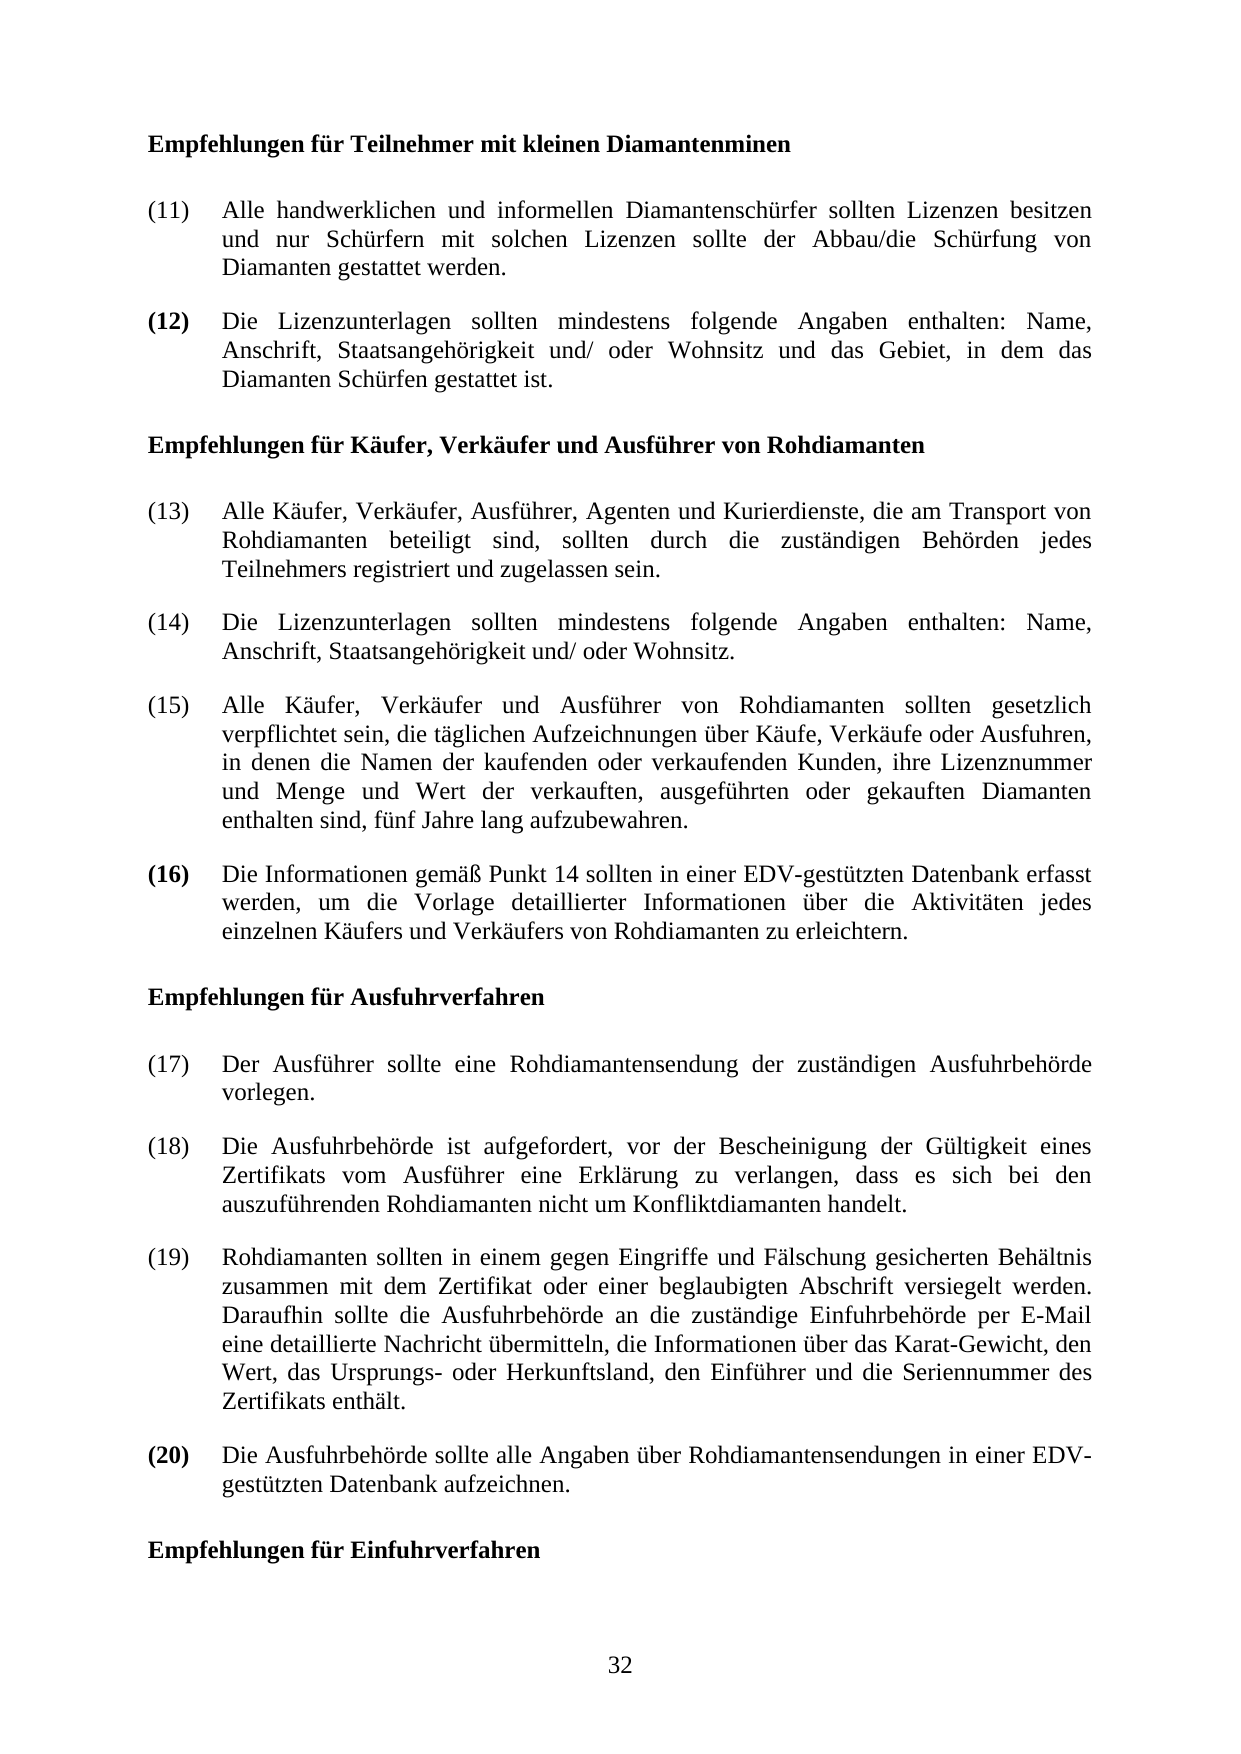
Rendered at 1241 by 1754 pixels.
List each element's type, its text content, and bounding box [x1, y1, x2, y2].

list Die Ausfuhrbehörde ist aufgefordert, vor der Bescheinigung der Gültigkeit eines Zertifikats vom Ausführer eine Erklärung zu verlangen, dass es sich bei den auszuführenden Rohdiamanten nicht um Konfliktdiamanten handelt. [148, 1131, 1092, 1217]
text Empfehlungen für Teilnehmer mit kleinen Diamantenminen [148, 129, 1092, 157]
list Alle Käufer, Verkäufer und Ausführer von Rohdiamanten sollten gesetzlich verpflichtet sein, die täglichen Aufzeichnungen über Käufe, Verkäufe oder Ausfuhren, in denen die Namen der kaufenden oder verkaufenden Kunden, ihre Lizenznummer und Menge und Wert der verkauften, ausgeführten oder gekauften Diamanten enthalten sind, fünf Jahre lang aufzubewahren. [148, 690, 1092, 834]
list Die Lizenzunterlagen sollten mindestens folgende Angaben enthalten: Name, Anschrift, Staatsangehörigkeit und/ oder Wohnsitz und das Gebiet, in dem das Diamanten Schürfen gestattet ist. [148, 306, 1092, 392]
list Die Lizenzunterlagen sollten mindestens folgende Angaben enthalten: Name, Anschrift, Staatsangehörigkeit und/ oder Wohnsitz. [148, 607, 1092, 665]
text Empfehlungen für Einfuhrverfahren [148, 1535, 1092, 1564]
list Alle Käufer, Verkäufer, Ausführer, Agenten und Kurierdienste, die am Transport von Rohdiamanten beteiligt sind, sollten durch die zuständigen Behörden jedes Teilnehmers registriert und zugelassen sein. [148, 496, 1092, 582]
list Die Informationen gemäß Punkt 14 sollten in einer EDV-gestützten Datenbank erfasst werden, um die Vorlage detaillierter Informationen über die Aktivitäten jedes einzelnen Käufers und Verkäufers von Rohdiamanten zu erleichtern. [148, 859, 1092, 945]
list Alle handwerklichen und informellen Diamantenschürfer sollten Lizenzen besitzen und nur Schürfern mit solchen Lizenzen sollte der Abbau/die Schürfung von Diamanten gestattet werden. [148, 195, 1092, 281]
list Rohdiamanten sollten in einem gegen Eingriffe und Fälschung gesicherten Behältnis zusammen mit dem Zertifikat oder einer beglaubigten Abschrift versiegelt werden. Daraufhin sollte die Ausfuhrbehörde an die zuständige Einfuhrbehörde per E-Mail eine detaillierte Nachricht übermitteln, die Informationen über das Karat-Gewicht, den Wert, das Ursprungs- oder Herkunftsland, den Einführer und die Seriennummer des Zertifikats enthält. [148, 1242, 1092, 1415]
list Die Ausfuhrbehörde sollte alle Angaben über Rohdiamantensendungen in einer EDV-gestützten Datenbank aufzeichnen. [148, 1440, 1092, 1497]
text Empfehlungen für Ausfuhrverfahren [148, 982, 1092, 1011]
text Empfehlungen für Käufer, Verkäufer und Ausführer von Rohdiamanten [148, 430, 1092, 459]
list Der Ausführer sollte eine Rohdiamantensendung der zuständigen Ausfuhrbehörde vorlegen. [148, 1049, 1092, 1106]
